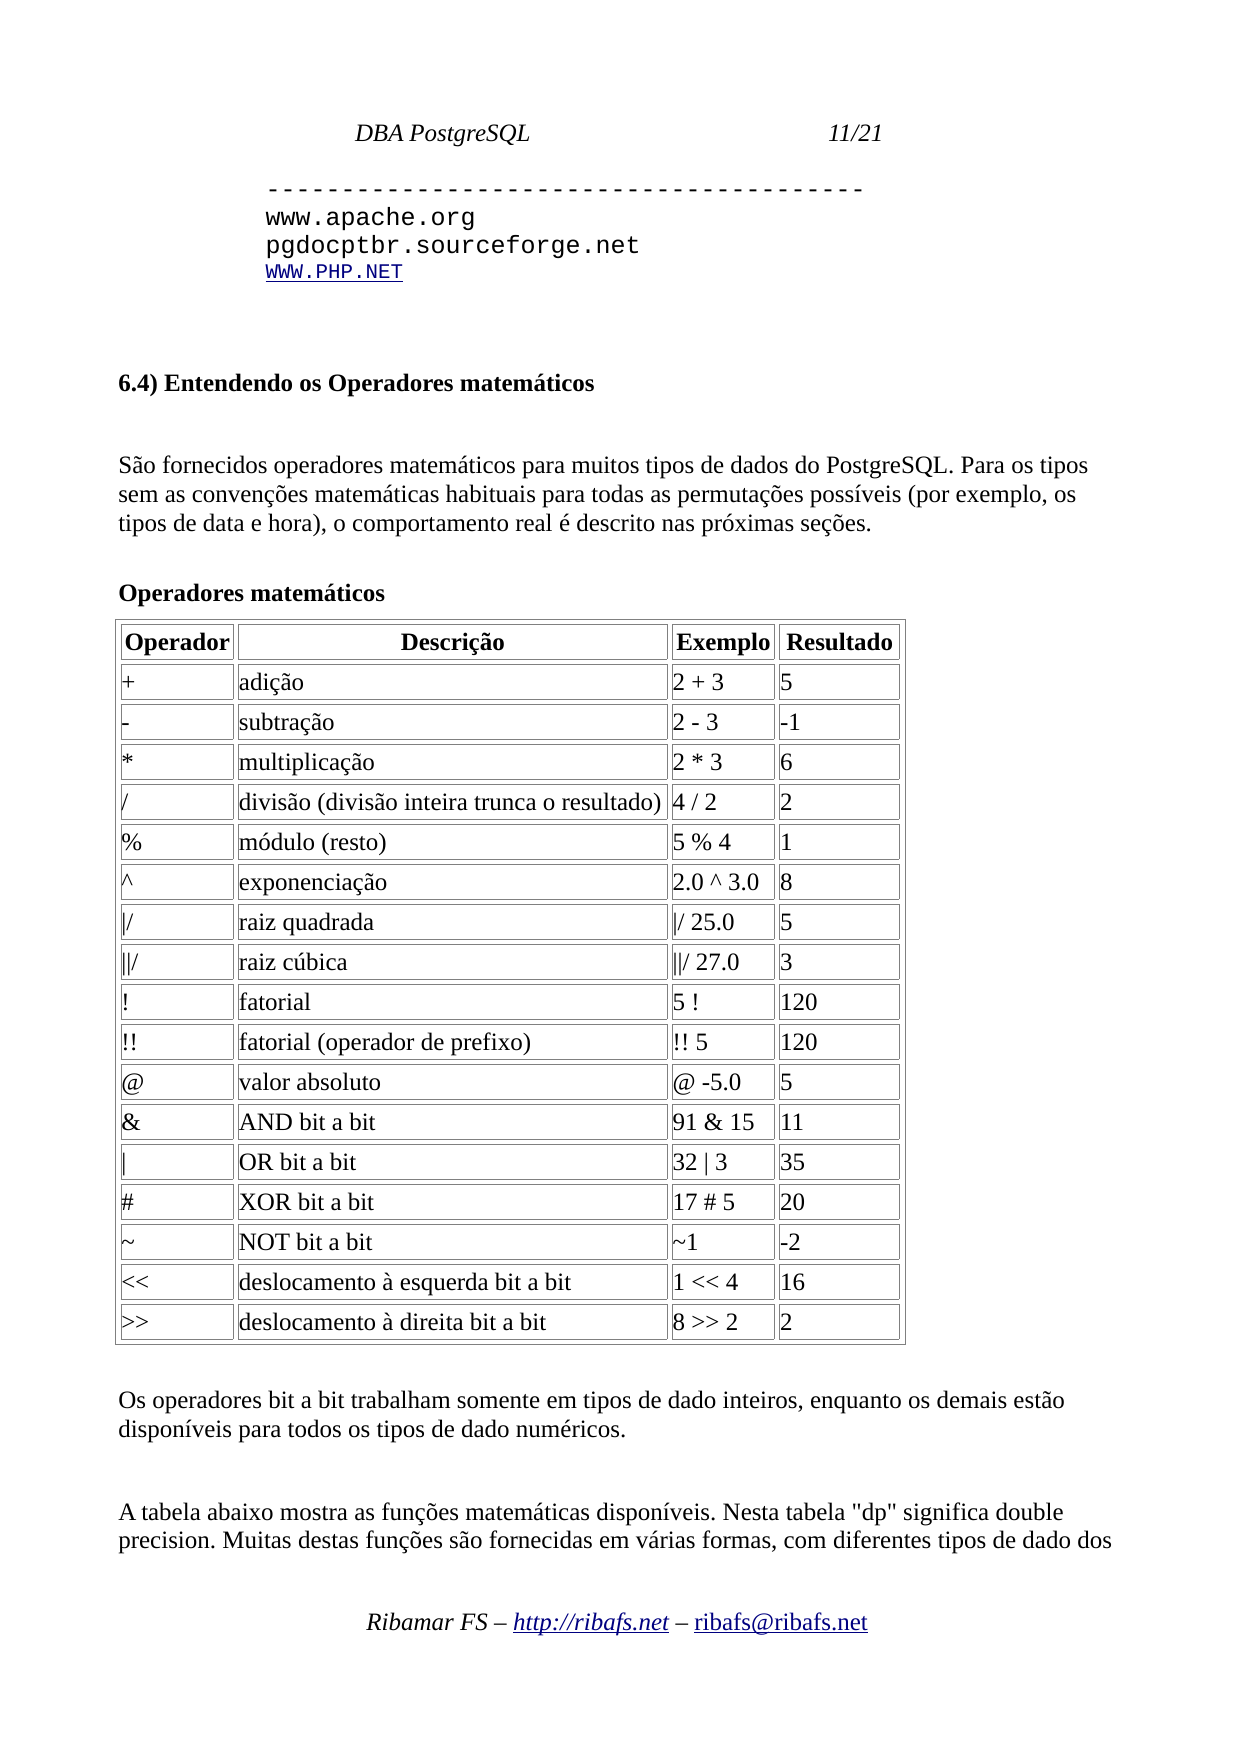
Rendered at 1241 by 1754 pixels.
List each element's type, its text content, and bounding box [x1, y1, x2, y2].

table_cell !! [118, 1019, 236, 1059]
table_cell |/ 25.0 [670, 899, 777, 939]
table_cell 2 [777, 779, 902, 819]
table_cell ||/ 27.0 [670, 939, 777, 979]
table_cell @ -5.0 [670, 1059, 777, 1099]
table_cell subtração [236, 699, 669, 739]
table_header Resultado [777, 620, 902, 659]
table_cell NOT bit a bit [236, 1219, 669, 1259]
list ---------------------------------------- [236, 176, 1122, 205]
table_cell 5 % 4 [670, 819, 777, 859]
table_cell 17 # 5 [670, 1179, 777, 1219]
table_cell - [118, 699, 236, 739]
table_cell multiplicação [236, 739, 669, 779]
table_cell 4 / 2 [670, 779, 777, 819]
table_cell | [118, 1139, 236, 1179]
table_cell / [118, 779, 236, 819]
table_cell ~ [118, 1219, 236, 1259]
table_cell << [118, 1259, 236, 1299]
table_cell 2 * 3 [670, 739, 777, 779]
table_cell 5 [777, 659, 902, 699]
table_cell 11 [777, 1099, 902, 1139]
table_cell * [118, 739, 236, 779]
table_cell !! 5 [670, 1019, 777, 1059]
table_cell 16 [777, 1259, 902, 1299]
table_cell adição [236, 659, 669, 699]
text 6.4) Entendendo os Operadores matemáticos [118, 368, 1122, 396]
table_header Descrição [236, 620, 669, 659]
table_cell ! [118, 979, 236, 1019]
list pgdocptbr.sourceforge.net [236, 233, 1122, 261]
table_cell ^ [118, 859, 236, 899]
table_cell 2 [777, 1299, 902, 1339]
table_cell valor absoluto [236, 1059, 669, 1099]
table_cell XOR bit a bit [236, 1179, 669, 1219]
table_cell raiz cúbica [236, 939, 669, 979]
table_cell 3 [777, 939, 902, 979]
table_cell OR bit a bit [236, 1139, 669, 1179]
table_cell ||/ [118, 939, 236, 979]
text A tabela abaixo mostra as funções matemáticas disponíveis. Nesta tabela "dp" significa double precision. Muitas destas funções são fornecidas em várias formas, com diferentes tipos de dado dos [118, 1497, 1122, 1554]
table_cell 2 - 3 [670, 699, 777, 739]
table_cell 91 & 15 [670, 1099, 777, 1139]
table_cell deslocamento à esquerda bit a bit [236, 1259, 669, 1299]
text São fornecidos operadores matemáticos para muitos tipos de dados do PostgreSQL. Para os tipos sem as convenções matemáticas habituais para todas as permutações possíveis (por exemplo, os tipos de data e hora), o comportamento real é descrito nas próximas seções. [118, 450, 1122, 536]
text Os operadores bit a bit trabalham somente em tipos de dado inteiros, enquanto os demais estão disponíveis para todos os tipos de dado numéricos. [118, 1386, 1122, 1443]
table_cell 120 [777, 1019, 902, 1059]
table_cell -1 [777, 699, 902, 739]
table_cell - [122, 705, 233, 739]
table_cell exponenciação [236, 859, 669, 899]
table_cell raiz quadrada [236, 899, 669, 939]
table_cell |/ [118, 899, 236, 939]
table_cell módulo (resto) [236, 819, 669, 859]
table_cell 2.0 ^ 3.0 [670, 859, 777, 899]
table_cell -2 [777, 1219, 902, 1259]
table_cell + [118, 659, 236, 699]
table_cell 8 >> 2 [670, 1299, 777, 1339]
table_header Operador [118, 620, 236, 659]
table_cell % [118, 819, 236, 859]
table_cell 6 [777, 739, 902, 779]
table_cell 8 [777, 859, 902, 899]
table_cell 1 [777, 819, 902, 859]
table_cell >> [118, 1299, 236, 1339]
table_cell 5 [777, 899, 902, 939]
text Operadores matemáticos [118, 578, 1122, 606]
list WWW.PHP.NET [236, 261, 1122, 285]
table_header Exemplo [670, 620, 777, 659]
table_cell 1 << 4 [670, 1259, 777, 1299]
table_cell 120 [777, 979, 902, 1019]
table_cell divisão (divisão inteira trunca o resultado) [236, 779, 669, 819]
table_cell 2 + 3 [670, 659, 777, 699]
table_cell 5 ! [670, 979, 777, 1019]
table_cell fatorial [236, 979, 669, 1019]
table_cell 35 [777, 1139, 902, 1179]
list www.apache.org [236, 205, 1122, 233]
table_cell & [118, 1099, 236, 1139]
table_cell fatorial (operador de prefixo) [236, 1019, 669, 1059]
table_cell AND bit a bit [236, 1099, 669, 1139]
table_cell 20 [777, 1179, 902, 1219]
table_cell ~1 [670, 1219, 777, 1259]
table_cell 32 | 3 [670, 1139, 777, 1179]
table_cell deslocamento à direita bit a bit [236, 1299, 669, 1339]
table_cell 5 [777, 1059, 902, 1099]
table_cell # [118, 1179, 236, 1219]
table_cell @ [118, 1059, 236, 1099]
